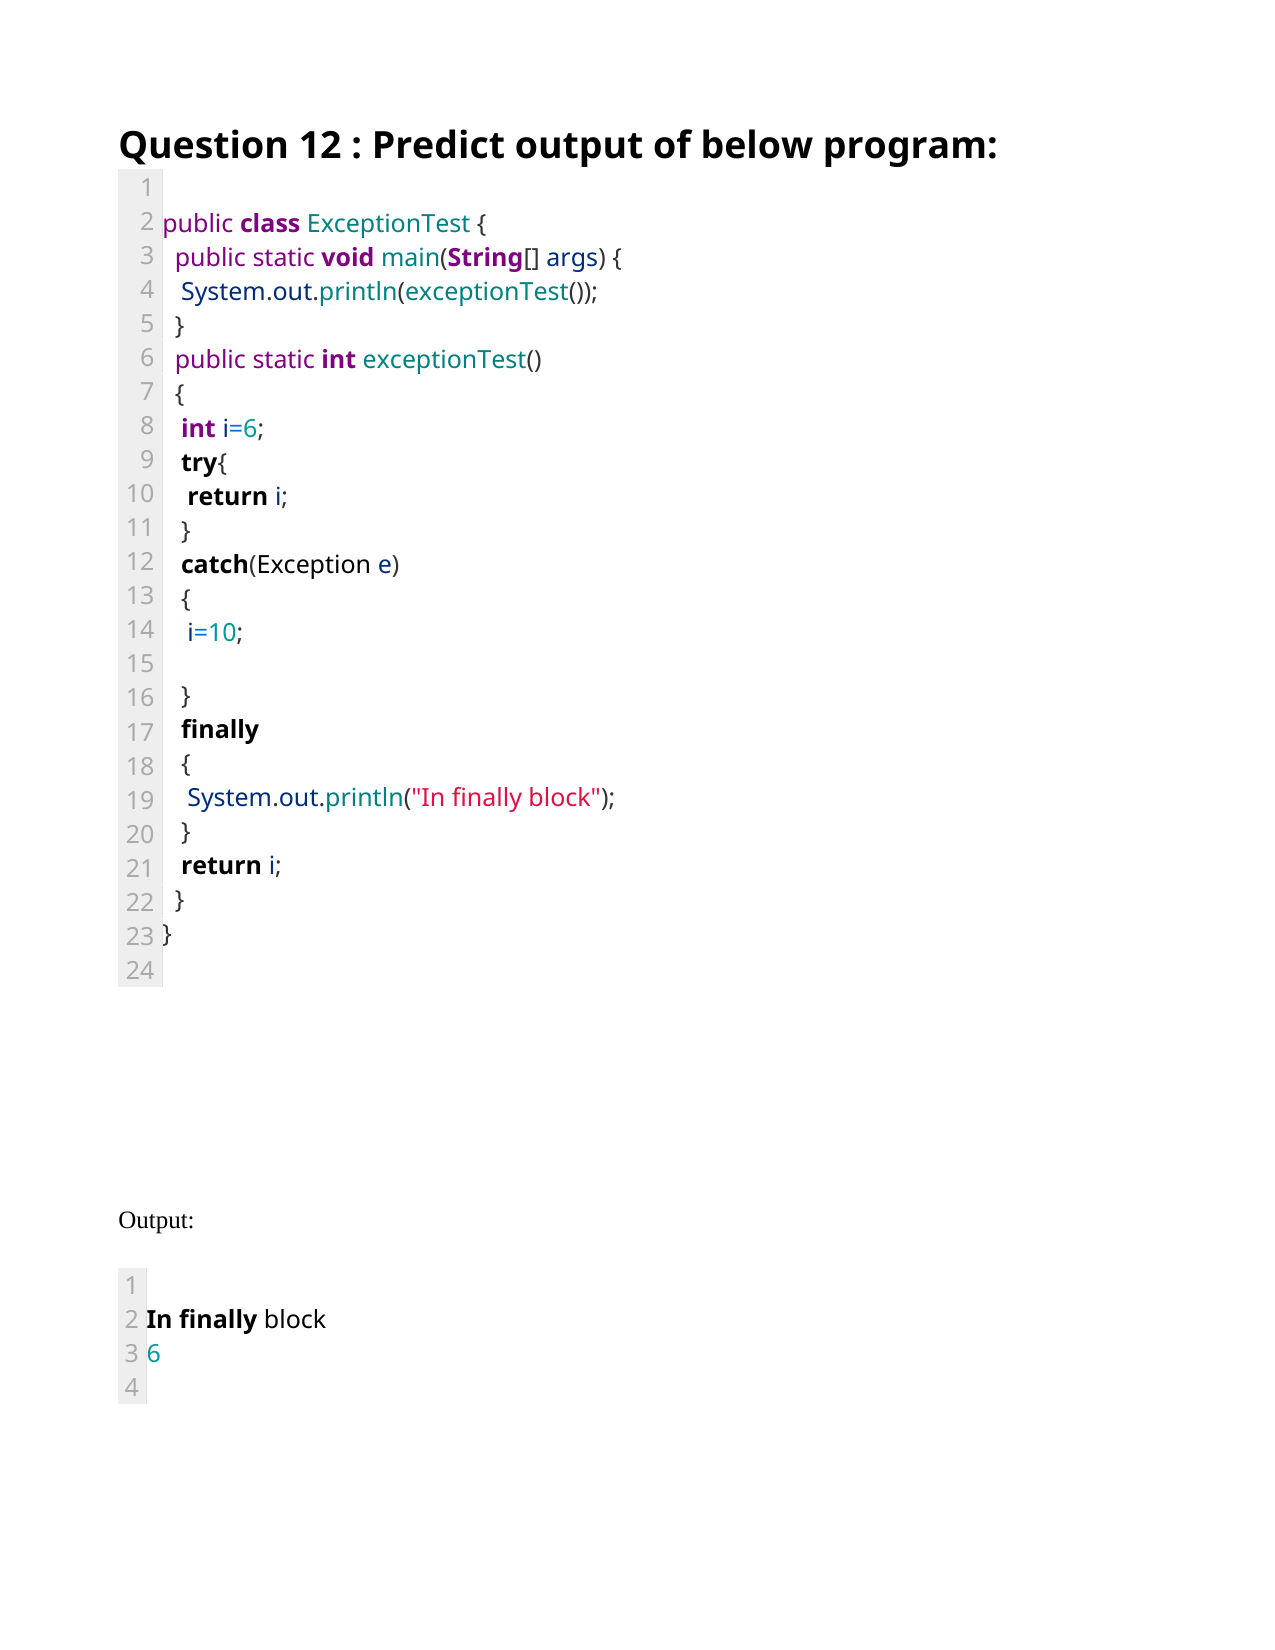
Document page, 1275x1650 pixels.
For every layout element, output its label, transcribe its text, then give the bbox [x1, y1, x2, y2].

table_header In finally block 6 [147, 1399, 1159, 1404]
table_header public class ExceptionTest { public static void main(String[] args) { System.out.println(exceptionTest()); } public static int exceptionTest() { int i=6; try{ return i; } catch(Exception e) { i=10; } finally { System.out.println("In finally block"); } return i; } } [163, 169, 1159, 177]
table_header 1 2 3 4 5 6 7 8 9 10 11 12 13 14 15 16 17 18 19 20 21 22 23 24 [118, 169, 162, 987]
text Output: [118, 1205, 1157, 1234]
table_header 1 2 3 4 [118, 1268, 146, 1404]
table_header public class ExceptionTest { public static void main(String[] args) { System.out.println(exceptionTest()); } public static int exceptionTest() { int i=6; try{ return i; } catch(Exception e) { i=10; } finally { System.out.println("In finally block"); } return i; } } [163, 979, 1159, 987]
subtitle Question 12 : Predict output of below program: [118, 118, 1157, 169]
table_header In finally block 6 [147, 1268, 1159, 1273]
